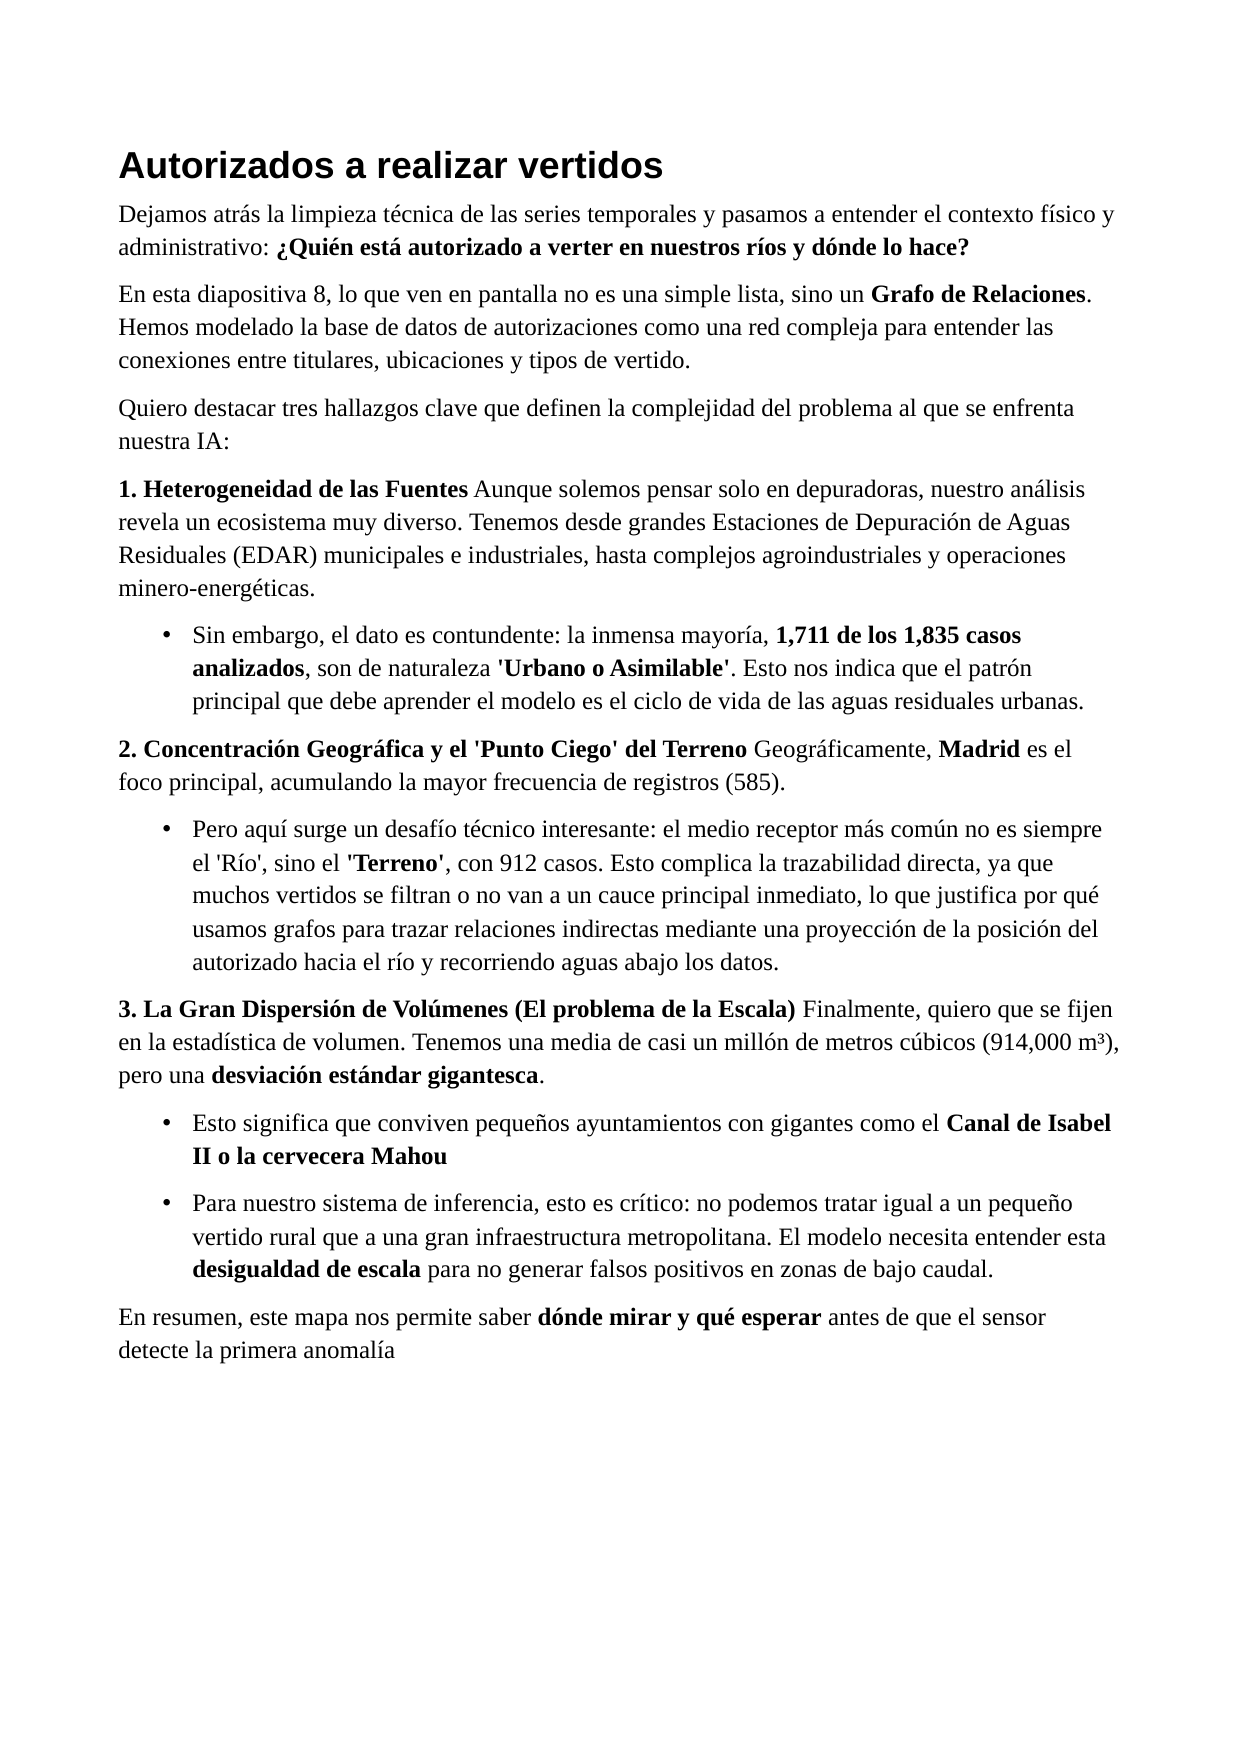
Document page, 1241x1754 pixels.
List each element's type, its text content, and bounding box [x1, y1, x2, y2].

list Esto significa que conviven pequeños ayuntamientos con gigantes como el Canal de Isabel II o la cervecera Mahou [162, 1108, 1122, 1170]
list Sin embargo, el dato es contundente: la inmensa mayoría, 1,711 de los 1,835 casos analizados, son de naturaleza 'Urbano o Asimilable'. Esto nos indica que el patrón principal que debe aprender el modelo es el ciclo de vida de las aguas residuales urbanas. [162, 620, 1122, 715]
text 3. La Gran Dispersión de Volúmenes (El problema de la Escala) Finalmente, quiero que se fijen en la estadística de volumen. Tenemos una media de casi un millón de metros cúbicos (914,000 m³), pero una desviación estándar gigantesca. [118, 994, 1122, 1089]
text Dejamos atrás la limpieza técnica de las series temporales y pasamos a entender el contexto físico y administrativo: ¿Quién está autorizado a verter en nuestros ríos y dónde lo hace? [118, 199, 1122, 261]
text En esta diapositiva 8, lo que ven en pantalla no es una simple lista, sino un Grafo de Relaciones. Hemos modelado la base de datos de autorizaciones como una red compleja para entender las conexiones entre titulares, ubicaciones y tipos de vertido. [118, 279, 1122, 374]
list Para nuestro sistema de inferencia, esto es crítico: no podemos tratar igual a un pequeño vertido rural que a una gran infraestructura metropolitana. El modelo necesita entender esta desigualdad de escala para no generar falsos positivos en zonas de bajo caudal. [162, 1188, 1122, 1283]
text 2. Concentración Geográfica y el 'Punto Ciego' del Terreno Geográficamente, Madrid es el foco principal, acumulando la mayor frecuencia de registros (585). [118, 734, 1122, 796]
list Pero aquí surge un desafío técnico interesante: el medio receptor más común no es siempre el 'Río', sino el 'Terreno', con 912 casos. Esto complica la trazabilidad directa, ya que muchos vertidos se filtran o no van a un cauce principal inmediato, lo que justifica por qué usamos grafos para trazar relaciones indirectas mediante una proyección de la posición del autorizado hacia el río y recorriendo aguas abajo los datos. [162, 814, 1122, 975]
subtitle Autorizados a realizar vertidos [118, 143, 1122, 186]
text 1. Heterogeneidad de las Fuentes Aunque solemos pensar solo en depuradoras, nuestro análisis revela un ecosistema muy diverso. Tenemos desde grandes Estaciones de Depuración de Aguas Residuales (EDAR) municipales e industriales, hasta complejos agroindustriales y operaciones minero-energéticas. [118, 474, 1122, 601]
text Quiero destacar tres hallazgos clave que definen la complejidad del problema al que se enfrenta nuestra IA: [118, 393, 1122, 455]
text En resumen, este mapa nos permite saber dónde mirar y qué esperar antes de que el sensor detecte la primera anomalía [118, 1302, 1122, 1364]
